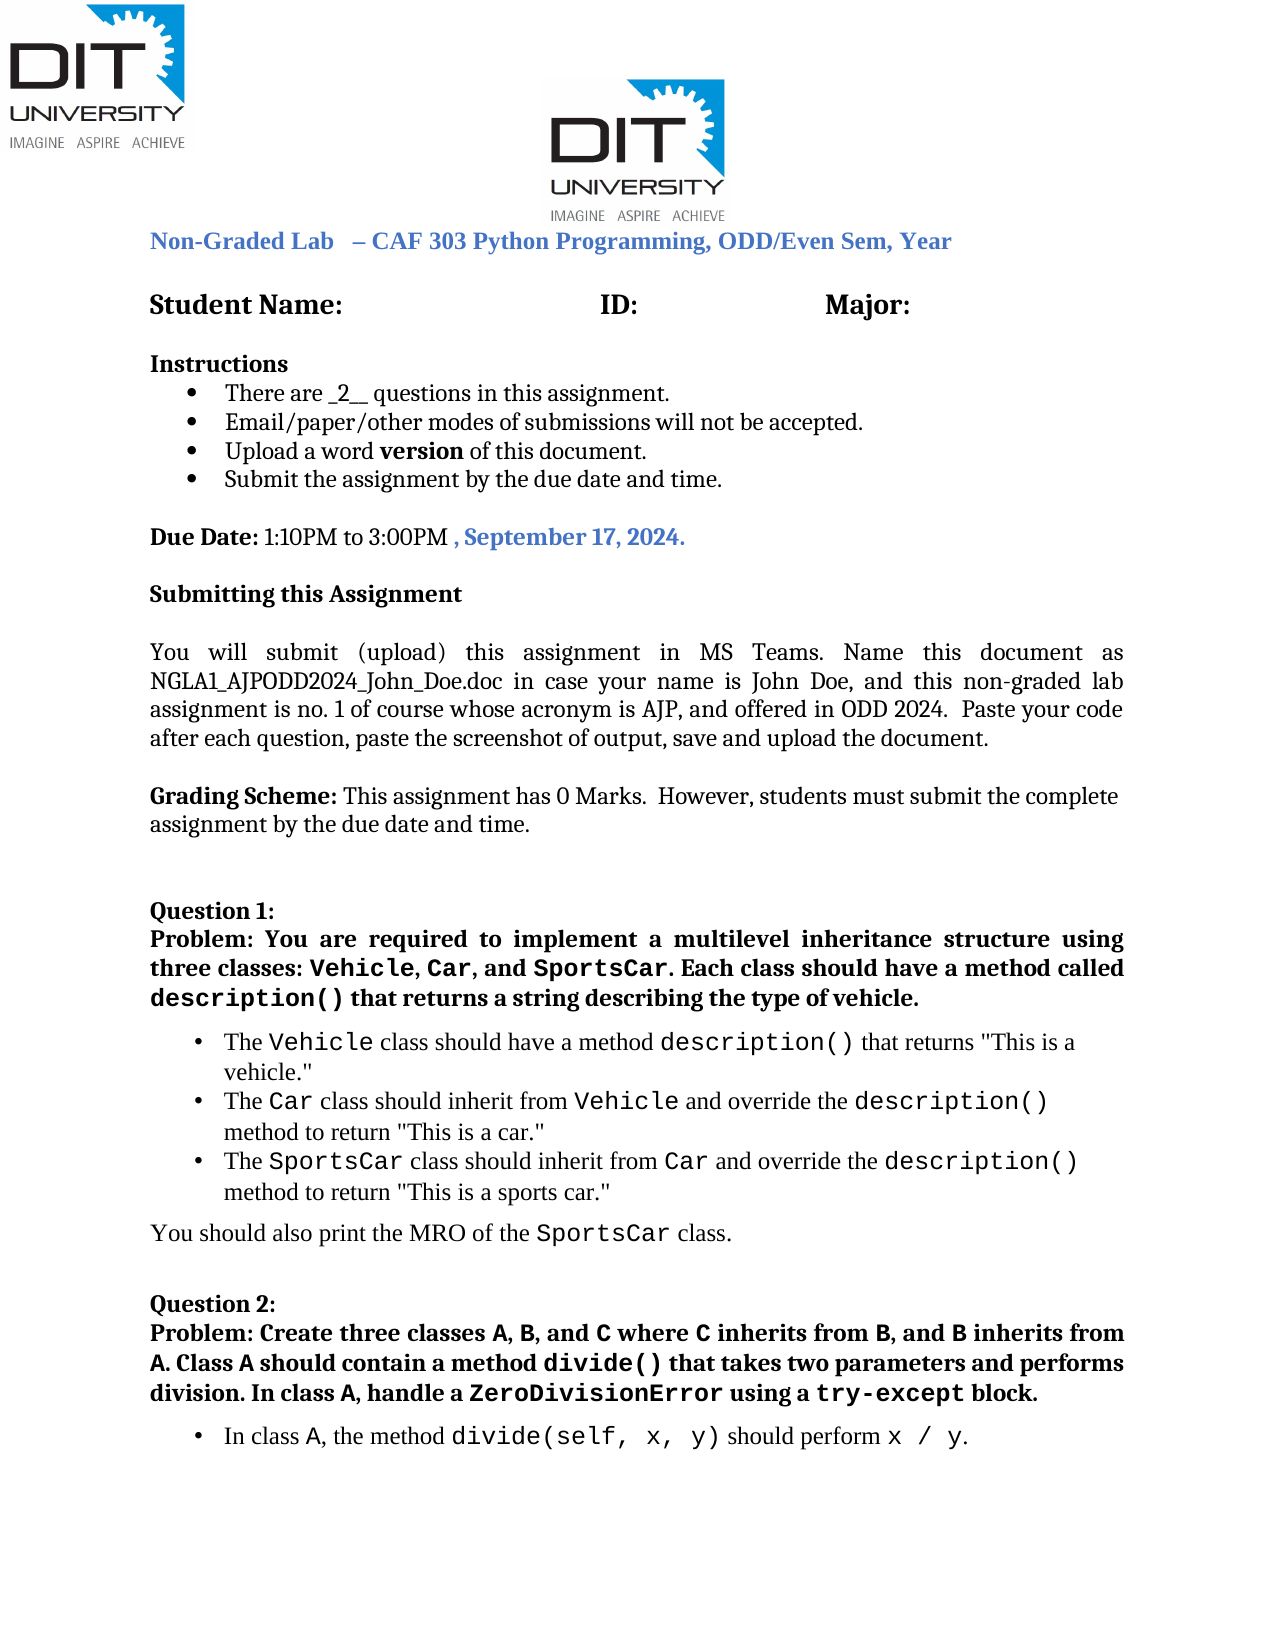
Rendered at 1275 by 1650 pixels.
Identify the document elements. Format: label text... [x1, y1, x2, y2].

text Problem: You are required to implement a multilevel inheritance structure using three classes: Vehicle, Car, and SportsCar. Each class should have a method called description() that returns a string describing the type of vehicle. [150, 925, 1125, 1014]
text Grading Scheme: This assignment has 0 Marks. However, students must submit the complete assignment by the due date and time. [150, 782, 1125, 839]
text Question 2: [150, 1290, 1125, 1319]
picture [0, 0, 194, 153]
picture [541, 75, 734, 226]
text You should also print the MRO of the SportsCar class. [150, 1218, 1125, 1249]
list The Car class should inherit from Vehicle and override the description() method to return "This is a car." [194, 1086, 1125, 1146]
text Question 1: [150, 897, 1125, 925]
text Instructions [150, 350, 1125, 379]
list Submit the assignment by the due date and time. [187, 465, 1125, 494]
list The SportsCar class should inherit from Car and override the description() method to return "This is a sports car." [194, 1146, 1125, 1205]
list Email/paper/other modes of submissions will not be accepted. [187, 408, 1125, 437]
list In class A, the method divide(self, x, y) should perform x / y. [194, 1421, 1125, 1452]
list There are _2__ questions in this assignment. [187, 379, 1125, 408]
text Due Date: 1:10PM to 3:00PM , September 17, 2024. [150, 523, 1125, 552]
list Upload a word version of this document. [187, 437, 1125, 465]
text You will submit (upload) this assignment in MS Teams. Name this document as NGLA1_AJPODD2024_John_Doe.doc in case your name is John Doe, and this non-graded lab assignment is no. 1 of course whose acronym is AJP, and offered in ODD 2024. Paste your code after each question, paste the screenshot of output, save and upload the document. [150, 638, 1125, 753]
list The Vehicle class should have a method description() that returns "This is a vehicle." [194, 1027, 1125, 1086]
text Problem: Create three classes A, B, and C where C inherits from B, and B inherits from A. Class A should contain a method divide() that takes two parameters and performs division. In class A, handle a ZeroDivisionError using a try-except block. [150, 1319, 1125, 1409]
text Submitting this Assignment [150, 580, 1125, 609]
